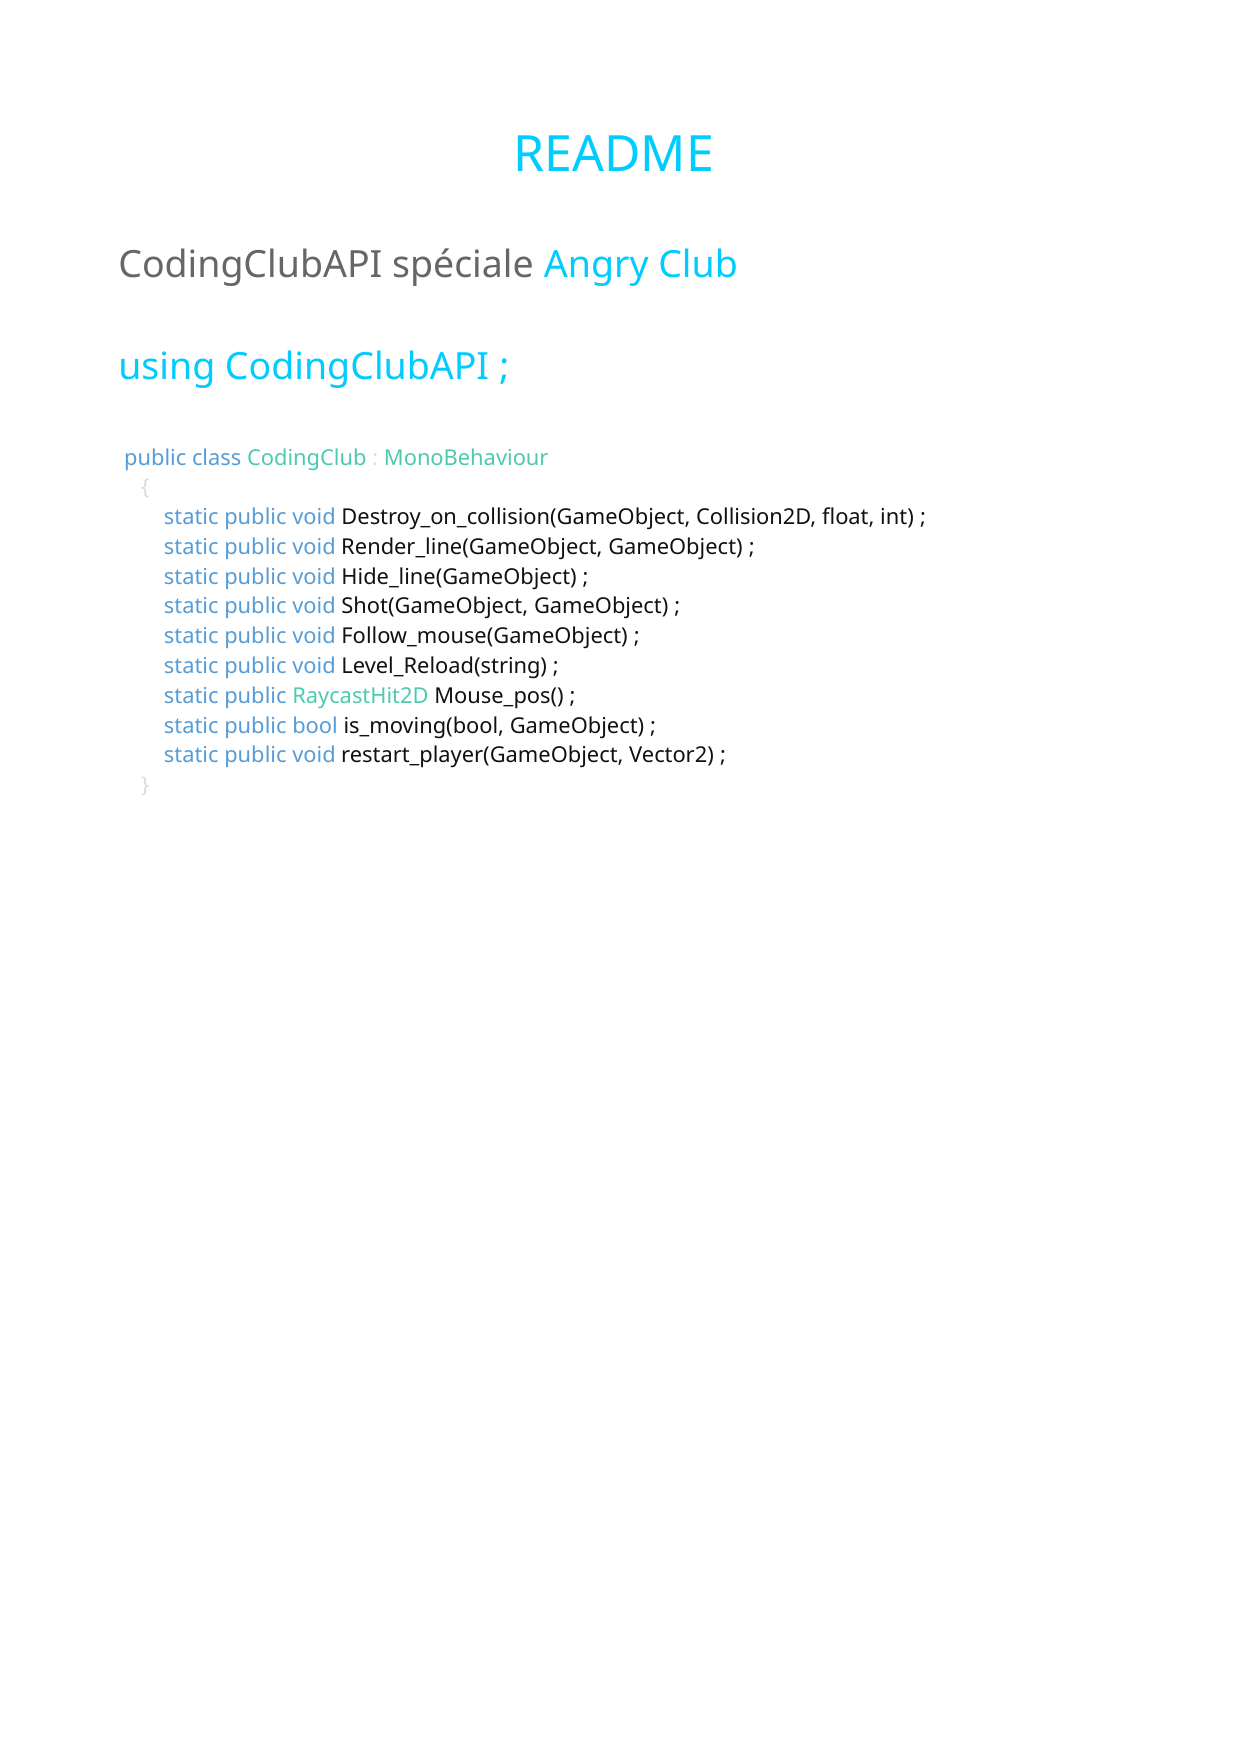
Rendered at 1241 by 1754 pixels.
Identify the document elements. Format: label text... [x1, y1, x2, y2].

text { [118, 471, 1122, 501]
text static public void Render_line(GameObject, GameObject) ; [118, 531, 1122, 561]
text static public void restart_player(GameObject, Vector2) ; [118, 739, 1122, 769]
text public class CodingClub : MonoBehaviour [118, 441, 1122, 471]
text CodingClubAPI spéciale Angry Club [118, 237, 1122, 288]
text static public void Hide_line(GameObject) ; [118, 561, 1122, 590]
text static public void Destroy_on_collision(GameObject, Collision2D, float, int) ; [118, 501, 1122, 531]
text static public bool is_moving(bool, GameObject) ; [118, 709, 1122, 739]
text } [118, 769, 1122, 799]
text using CodingClubAPI ; [118, 339, 1122, 390]
text static public void Shot(GameObject, GameObject) ; [118, 590, 1122, 620]
text README [118, 118, 1122, 186]
text static public void Follow_mouse(GameObject) ; [118, 620, 1122, 650]
text static public void Level_Reload(string) ; [118, 650, 1122, 680]
text static public RaycastHit2D Mouse_pos() ; [118, 680, 1122, 709]
